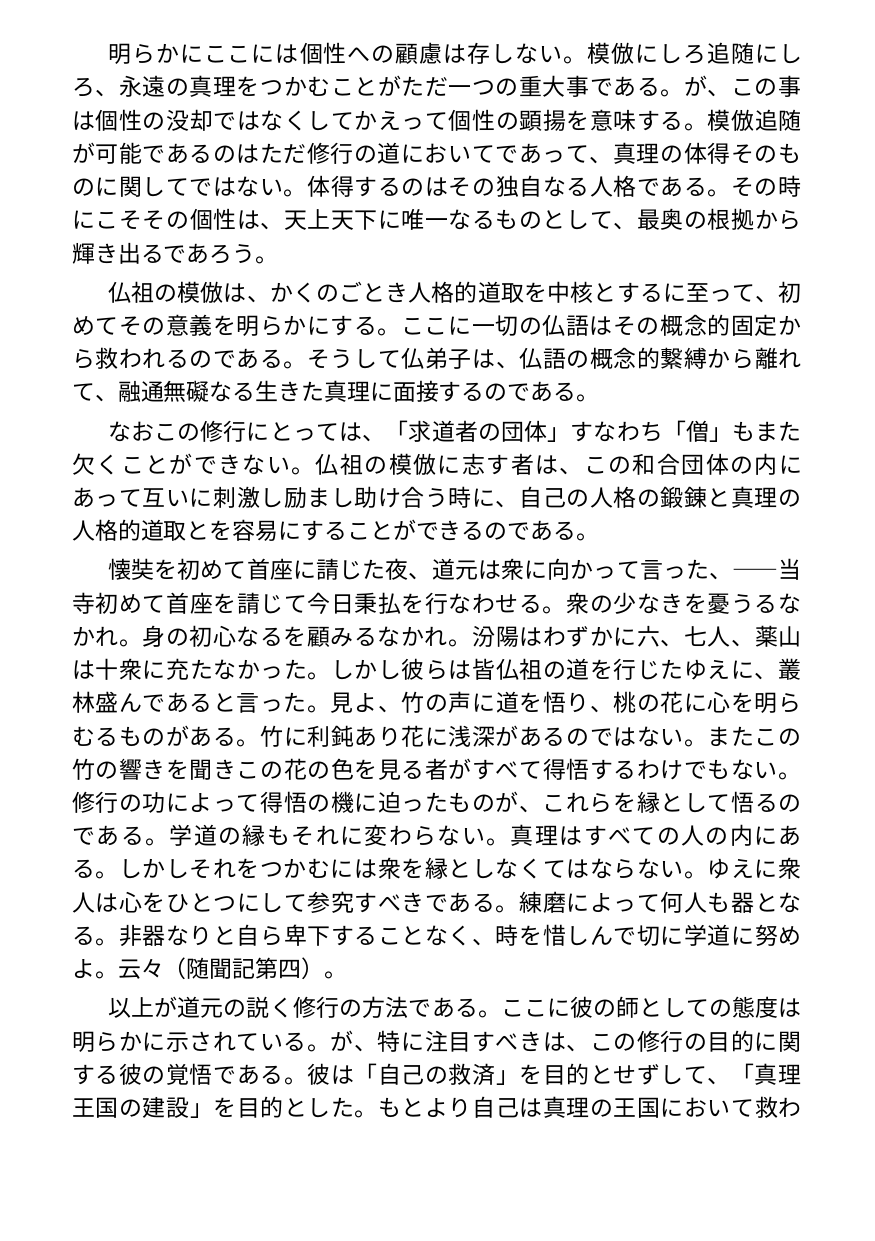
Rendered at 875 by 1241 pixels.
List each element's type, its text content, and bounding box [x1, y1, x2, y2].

text 懐奘を初めて首座に請じた夜、道元は衆に向かって言った、――当寺初めて首座を請じて今日秉払を行なわせる。衆の少なきを憂うるなかれ。身の初心なるを顧みるなかれ。汾陽はわずかに六、七人、薬山は十衆に充たなかった。しかし彼らは皆仏祖の道を行じたゆえに、叢林盛んであると言った。見よ、竹の声に道を悟り、桃の花に心を明らむるものがある。竹に利鈍あり花に浅深があるのではない。またこの竹の響きを聞きこの花の色を見る者がすべて得悟するわけでもない。修行の功によって得悟の機に迫ったものが、これらを縁として悟るのである。学道の縁もそれに変わらない。真理はすべての人の内にある。しかしそれをつかむには衆を縁としなくてはならない。ゆえに衆人は心をひとつにして参究すべきである。練磨によって何人も器となる。非器なりと自ら卑下することなく、時を惜しんで切に学道に努めよ。云々（随聞記第四）。 [72, 552, 802, 984]
text 以上が道元の説く修行の方法である。ここに彼の師としての態度は明らかに示されている。が、特に注目すべきは、この修行の目的に関する彼の覚悟である。彼は「自己の救済」を目的とせずして、「真理王国の建設」を目的とした。もとより自己は真理の王国において救わ [72, 990, 802, 1123]
text なおこの修行にとっては、「求道者の団体」すなわち「僧」もまた欠くことができない。仏祖の模倣に志す者は、この和合団体の内にあって互いに刺激し励まし助け合う時に、自己の人格の鍛錬と真理の人格的道取とを容易にすることができるのである。 [72, 413, 802, 546]
text 仏祖の模倣は、かくのごとき人格的道取を中核とするに至って、初めてその意義を明らかにする。ここに一切の仏語はその概念的固定から救われるのである。そうして仏弟子は、仏語の概念的繋縛から離れて、融通無礙なる生きた真理に面接するのである。 [72, 274, 802, 407]
text 明らかにここには個性への顧慮は存しない。模倣にしろ追随にしろ、永遠の真理をつかむことがただ一つの重大事である。が、この事は個性の没却ではなくしてかえって個性の顕揚を意味する。模倣追随が可能であるのはただ修行の道においてであって、真理の体得そのものに関してではない。体得するのはその独自なる人格である。その時にこそその個性は、天上天下に唯一なるものとして、最奥の根拠から輝き出るであろう。 [72, 36, 802, 269]
